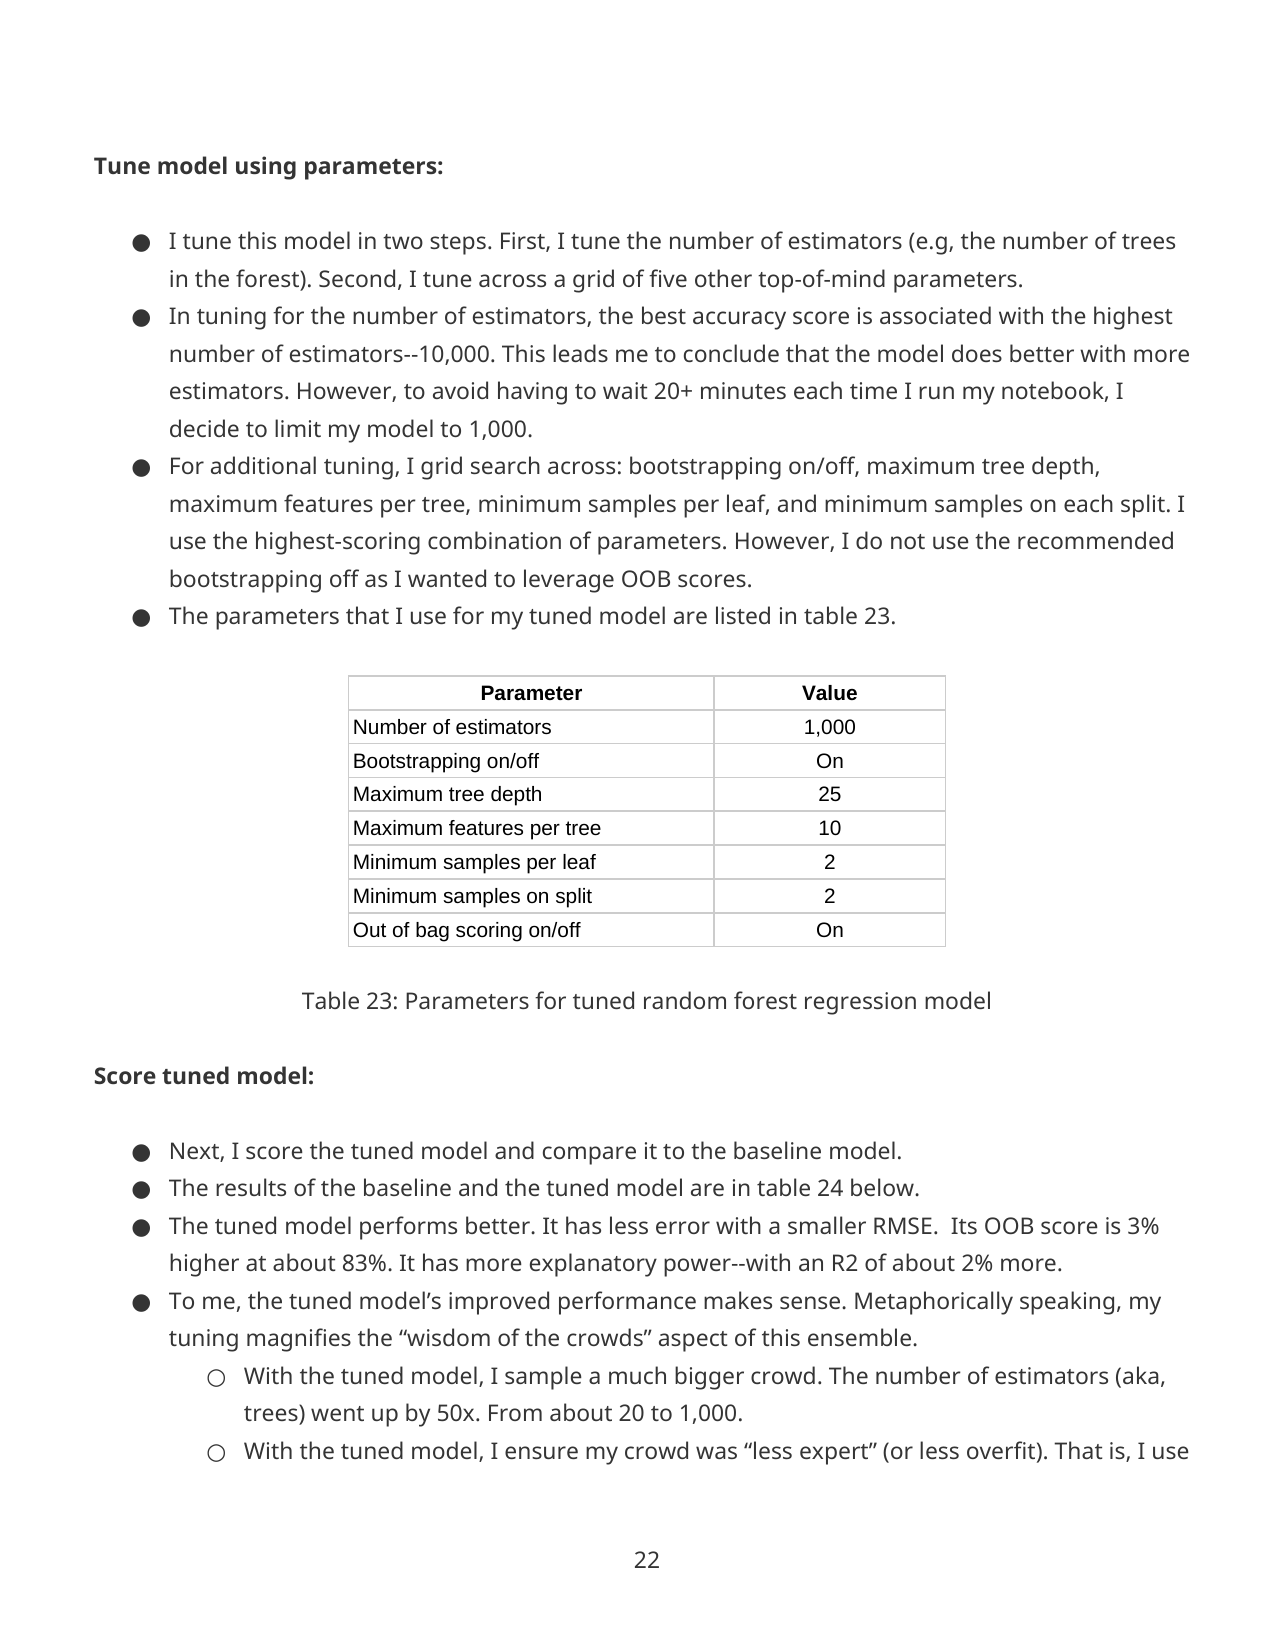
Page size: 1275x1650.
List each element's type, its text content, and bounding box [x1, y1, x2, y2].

table_header Parameter [349, 677, 713, 709]
list Next, I score the tuned model and compare it to the baseline model. [131, 1135, 1200, 1166]
table_cell Minimum samples per leaf [349, 846, 713, 878]
table_cell 2 [715, 846, 945, 878]
text Tune model using parameters: [94, 150, 1200, 181]
list With the tuned model, I ensure my crowd was “less expert” (or less overfit). That is, I use [206, 1435, 1200, 1466]
table_cell Bootstrapping on/off [349, 744, 713, 777]
table_cell 25 [715, 778, 945, 810]
table_cell Out of bag scoring on/off [349, 914, 713, 946]
list In tuning for the number of estimators, the best accuracy score is associated with the highest number of estimators--10,000. This leads me to conclude that the model does better with more estimators. However, to avoid having to wait 20+ minutes each time I run my notebook, I decide to limit my model to 1,000. [131, 300, 1200, 444]
text Table 23: Parameters for tuned random forest regression model [94, 985, 1200, 1016]
table_cell Minimum samples on split [349, 880, 713, 912]
list I tune this model in two steps. First, I tune the number of estimators (e.g, the number of trees in the forest). Second, I tune across a grid of five other top-of-mind parameters. [131, 225, 1200, 294]
table_cell Number of estimators [349, 711, 713, 743]
table_cell 1,000 [715, 711, 945, 743]
table_cell On [715, 744, 945, 777]
list For additional tuning, I grid search across: bootstrapping on/off, maximum tree depth, maximum features per tree, minimum samples per leaf, and minimum samples on each split. I use the highest-scoring combination of parameters. However, I do not use the recommended bootstrapping off as I wanted to leverage OOB scores. [131, 450, 1200, 594]
table_cell 2 [715, 880, 945, 912]
text Score tuned model: [94, 1060, 1200, 1091]
table_header Value [715, 677, 945, 709]
list The tuned model performs better. It has less error with a smaller RMSE. Its OOB score is 3% higher at about 83%. It has more explanatory power--with an R2 of about 2% more. [131, 1210, 1200, 1279]
list With the tuned model, I sample a much bigger crowd. The number of estimators (aka, trees) went up by 50x. From about 20 to 1,000. [206, 1360, 1200, 1429]
list The results of the baseline and the tuned model are in table 24 below. [131, 1172, 1200, 1204]
list To me, the tuned model’s improved performance makes sense. Metaphorically speaking, my tuning magnifies the “wisdom of the crowds” aspect of this ensemble. [131, 1285, 1200, 1354]
table_cell On [715, 914, 945, 946]
list The parameters that I use for my tuned model are listed in table 23. [131, 600, 1200, 631]
table_cell 10 [715, 812, 945, 844]
table_cell Maximum tree depth [349, 778, 713, 810]
table_cell Maximum features per tree [349, 812, 713, 844]
